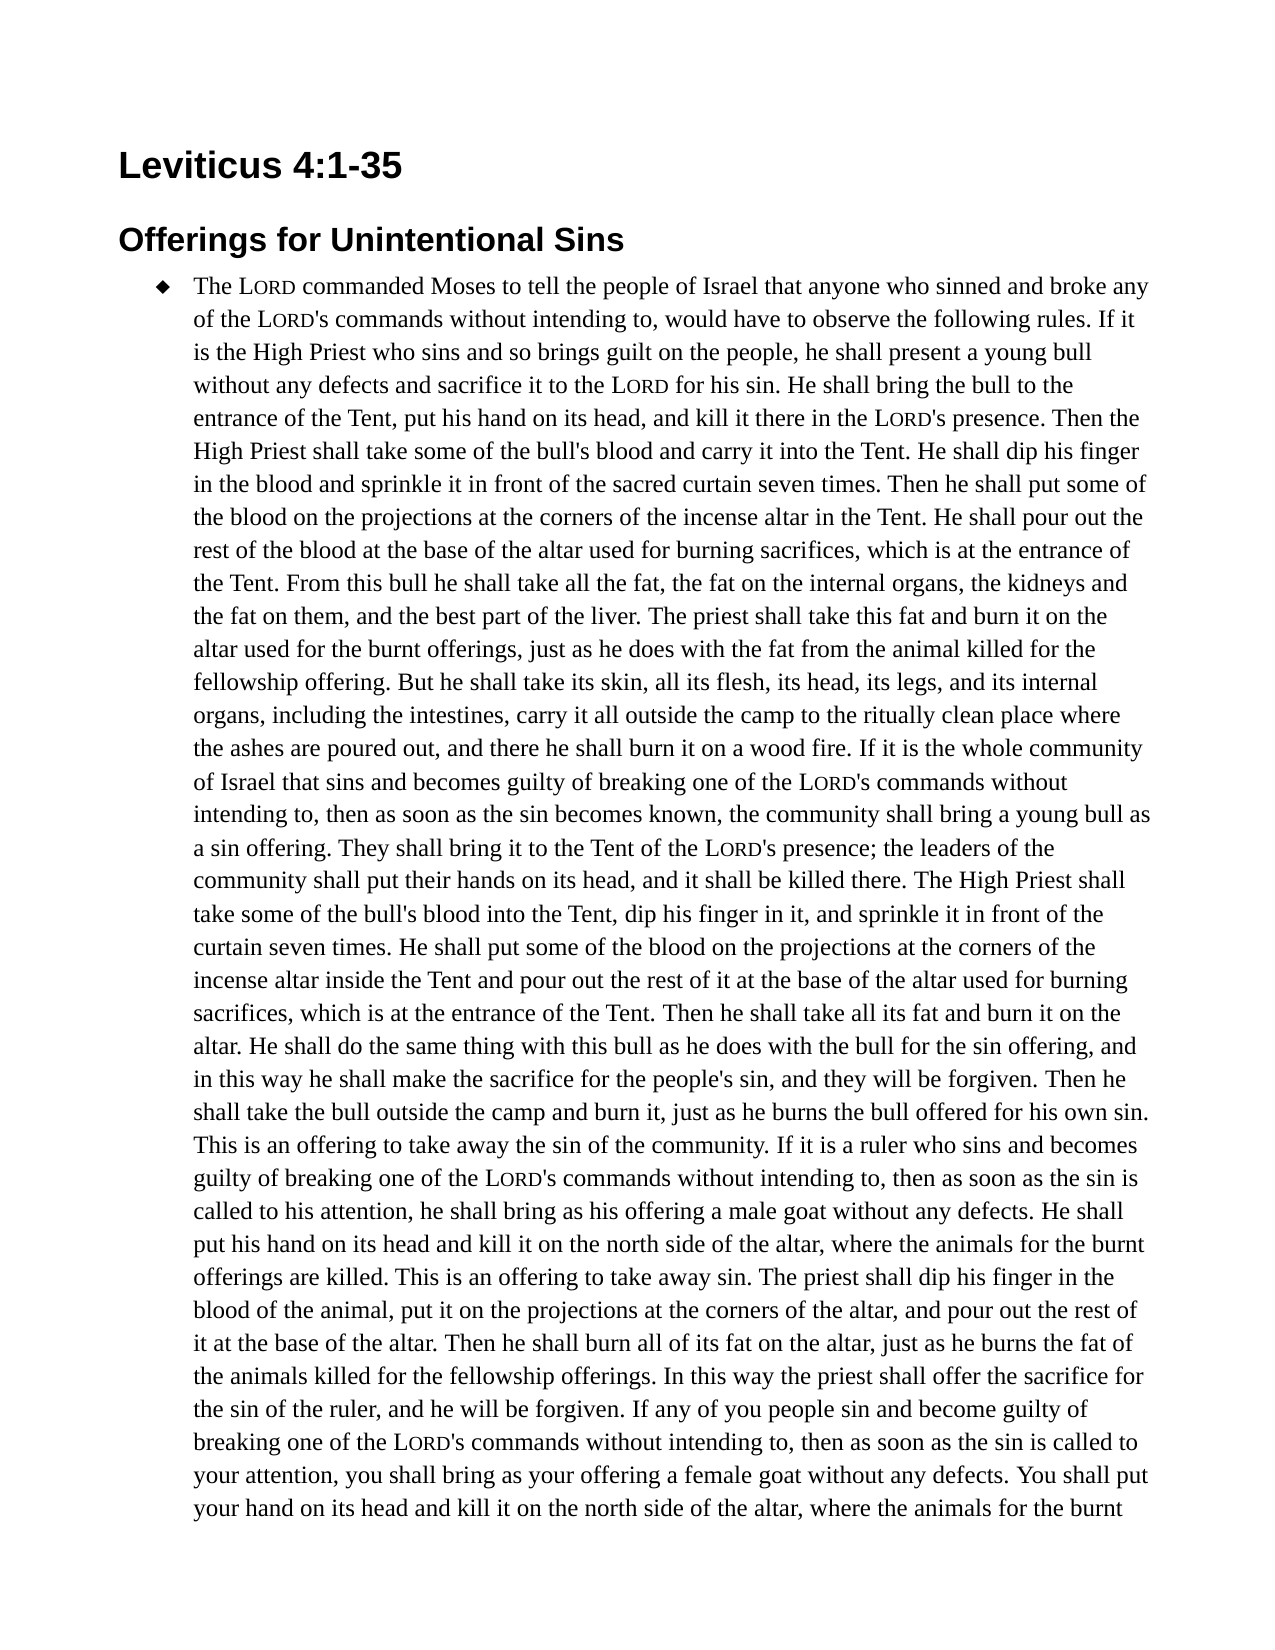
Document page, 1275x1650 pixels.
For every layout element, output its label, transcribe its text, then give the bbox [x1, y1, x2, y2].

list The Lord commanded Moses to tell the people of Israel that anyone who sinned and broke any of the Lord's commands without intending to, would have to observe the following rules. If it is the High Priest who sins and so brings guilt on the people, he shall present a young bull without any defects and sacrifice it to the Lord for his sin. He shall bring the bull to the entrance of the Tent, put his hand on its head, and kill it there in the Lord's presence. Then the High Priest shall take some of the bull's blood and carry it into the Tent. He shall dip his finger in the blood and sprinkle it in front of the sacred curtain seven times. Then he shall put some of the blood on the projections at the corners of the incense altar in the Tent. He shall pour out the rest of the blood at the base of the altar used for burning sacrifices, which is at the entrance of the Tent. From this bull he shall take all the fat, the fat on the internal organs, the kidneys and the fat on them, and the best part of the liver. The priest shall take this fat and burn it on the altar used for the burnt offerings, just as he does with the fat from the animal killed for the fellowship offering. But he shall take its skin, all its flesh, its head, its legs, and its internal organs, including the intestines, carry it all outside the camp to the ritually clean place where the ashes are poured out, and there he shall burn it on a wood fire. If it is the whole community of Israel that sins and becomes guilty of breaking one of the Lord's commands without intending to, then as soon as the sin becomes known, the community shall bring a young bull as a sin offering. They shall bring it to the Tent of the Lord's presence; the leaders of the community shall put their hands on its head, and it shall be killed there. The High Priest shall take some of the bull's blood into the Tent, dip his finger in it, and sprinkle it in front of the curtain seven times. He shall put some of the blood on the projections at the corners of the incense altar inside the Tent and pour out the rest of it at the base of the altar used for burning sacrifices, which is at the entrance of the Tent. Then he shall take all its fat and burn it on the altar. He shall do the same thing with this bull as he does with the bull for the sin offering, and in this way he shall make the sacrifice for the people's sin, and they will be forgiven. Then he shall take the bull outside the camp and burn it, just as he burns the bull offered for his own sin. This is an offering to take away the sin of the community. If it is a ruler who sins and becomes guilty of breaking one of the Lord's commands without intending to, then as soon as the sin is called to his attention, he shall bring as his offering a male goat without any defects. He shall put his hand on its head and kill it on the north side of the altar, where the animals for the burnt offerings are killed. This is an offering to take away sin. The priest shall dip his finger in the blood of the animal, put it on the projections at the corners of the altar, and pour out the rest of it at the base of the altar. Then he shall burn all of its fat on the altar, just as he burns the fat of the animals killed for the fellowship offerings. In this way the priest shall offer the sacrifice for the sin of the ruler, and he will be forgiven. If any of you people sin and become guilty of breaking one of the Lord's commands without intending to, then as soon as the sin is called to your attention, you shall bring as your offering a female goat without any defects. You shall put your hand on its head and kill it on the north side of the altar, where the animals for the burnt [156, 271, 1157, 1522]
subtitle Offerings for Unintentional Sins [118, 220, 1157, 259]
subtitle Leviticus 4:1-35 [118, 143, 1157, 187]
